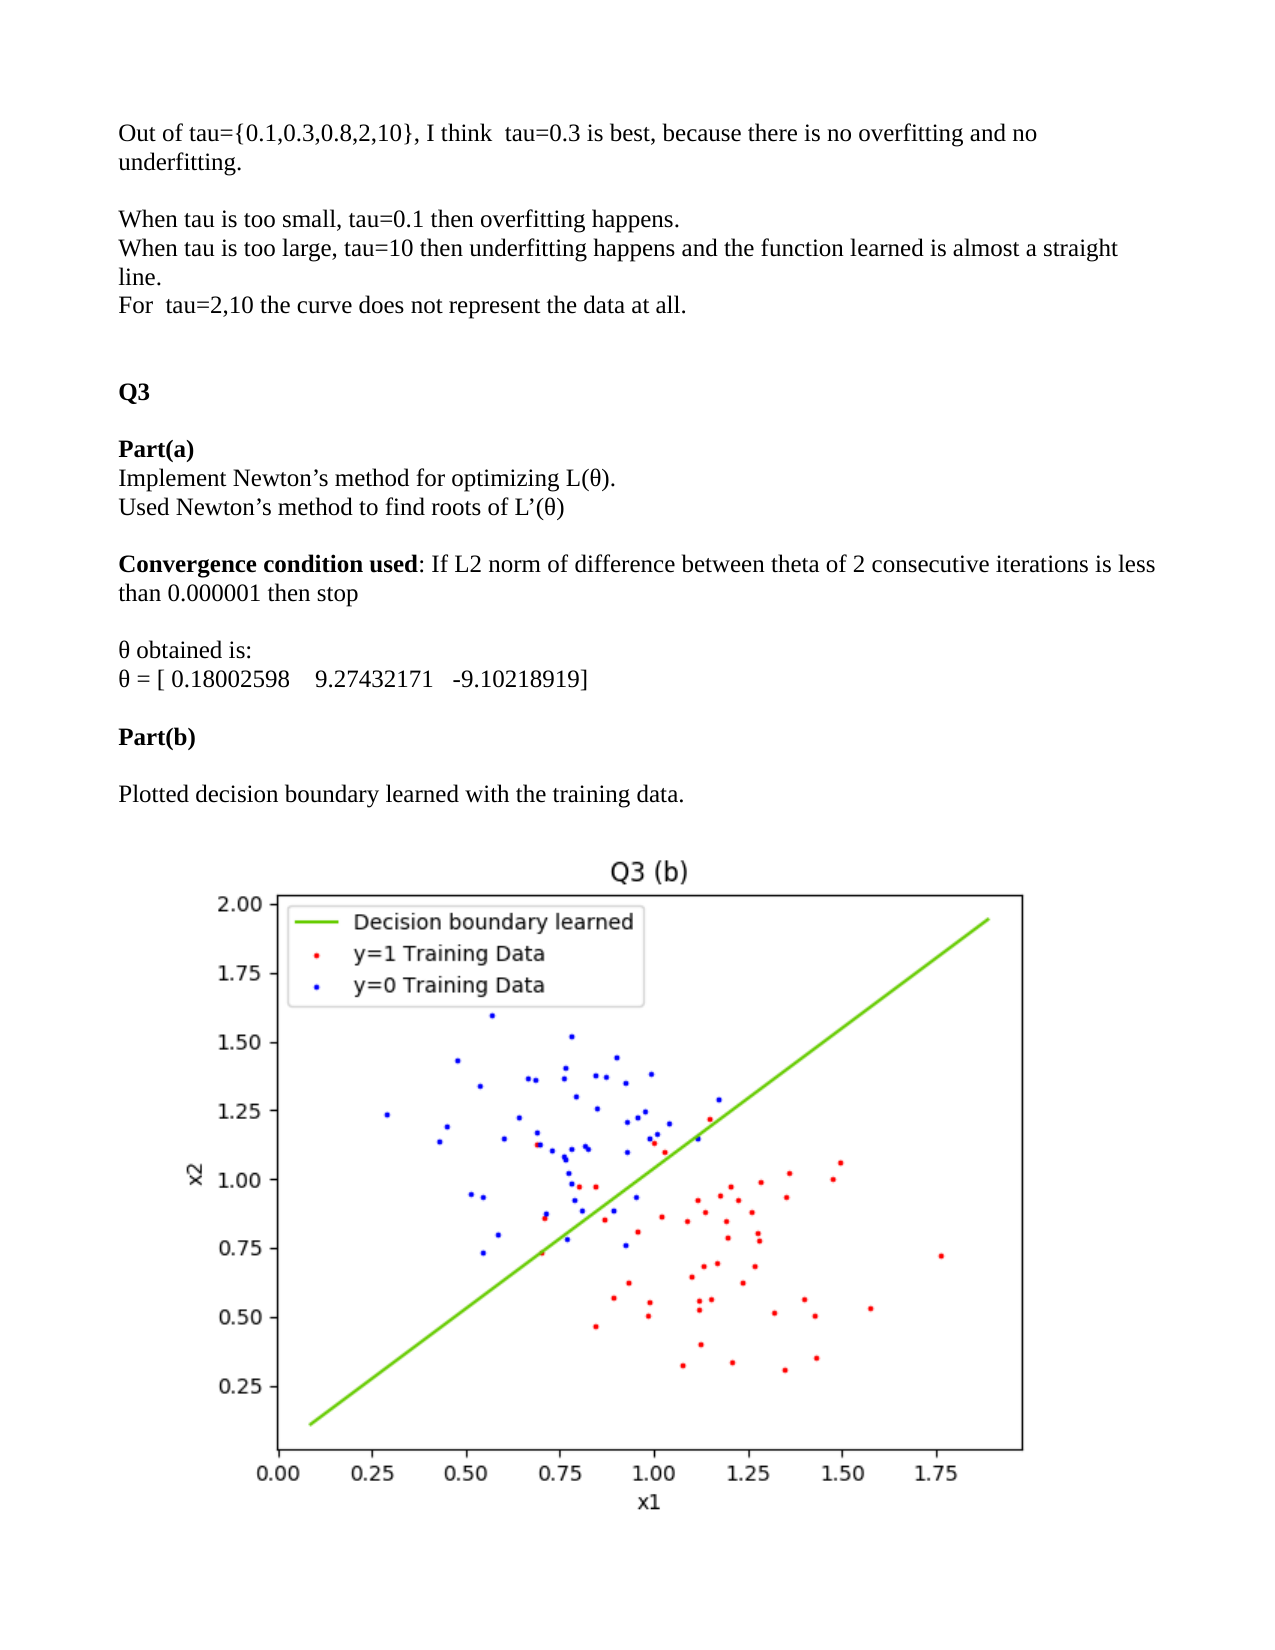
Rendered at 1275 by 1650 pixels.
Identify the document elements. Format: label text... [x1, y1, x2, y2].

text θ obtained is: [118, 636, 1157, 664]
text When tau is too small, tau=0.1 then overfitting happens. [118, 204, 1157, 233]
text Out of tau={0.1,0.3,0.8,2,10}, I think tau=0.3 is best, because there is no overfitting and no underfitting. [118, 118, 1157, 176]
text Plotted decision boundary learned with the training data. [118, 779, 1157, 808]
text Convergence condition used: If L2 norm of difference between theta of 2 consecutive iterations is less than 0.000001 then stop [118, 549, 1157, 607]
text When tau is too large, tau=10 then underfitting happens and the function learned is almost a straight line. [118, 233, 1157, 291]
text Q3 [118, 377, 1157, 406]
text θ = [ 0.18002598 9.27432171 -9.10218919] [118, 664, 1157, 693]
text Part(b) [118, 722, 1157, 751]
text Part(a) [118, 434, 1157, 463]
text Implement Newton’s method for optimizing L(θ). [118, 463, 1157, 492]
text For tau=2,10 the curve does not represent the data at all. [118, 291, 1157, 319]
text Used Newton’s method to find roots of L’(θ) [118, 492, 1157, 521]
picture [157, 808, 1118, 1529]
